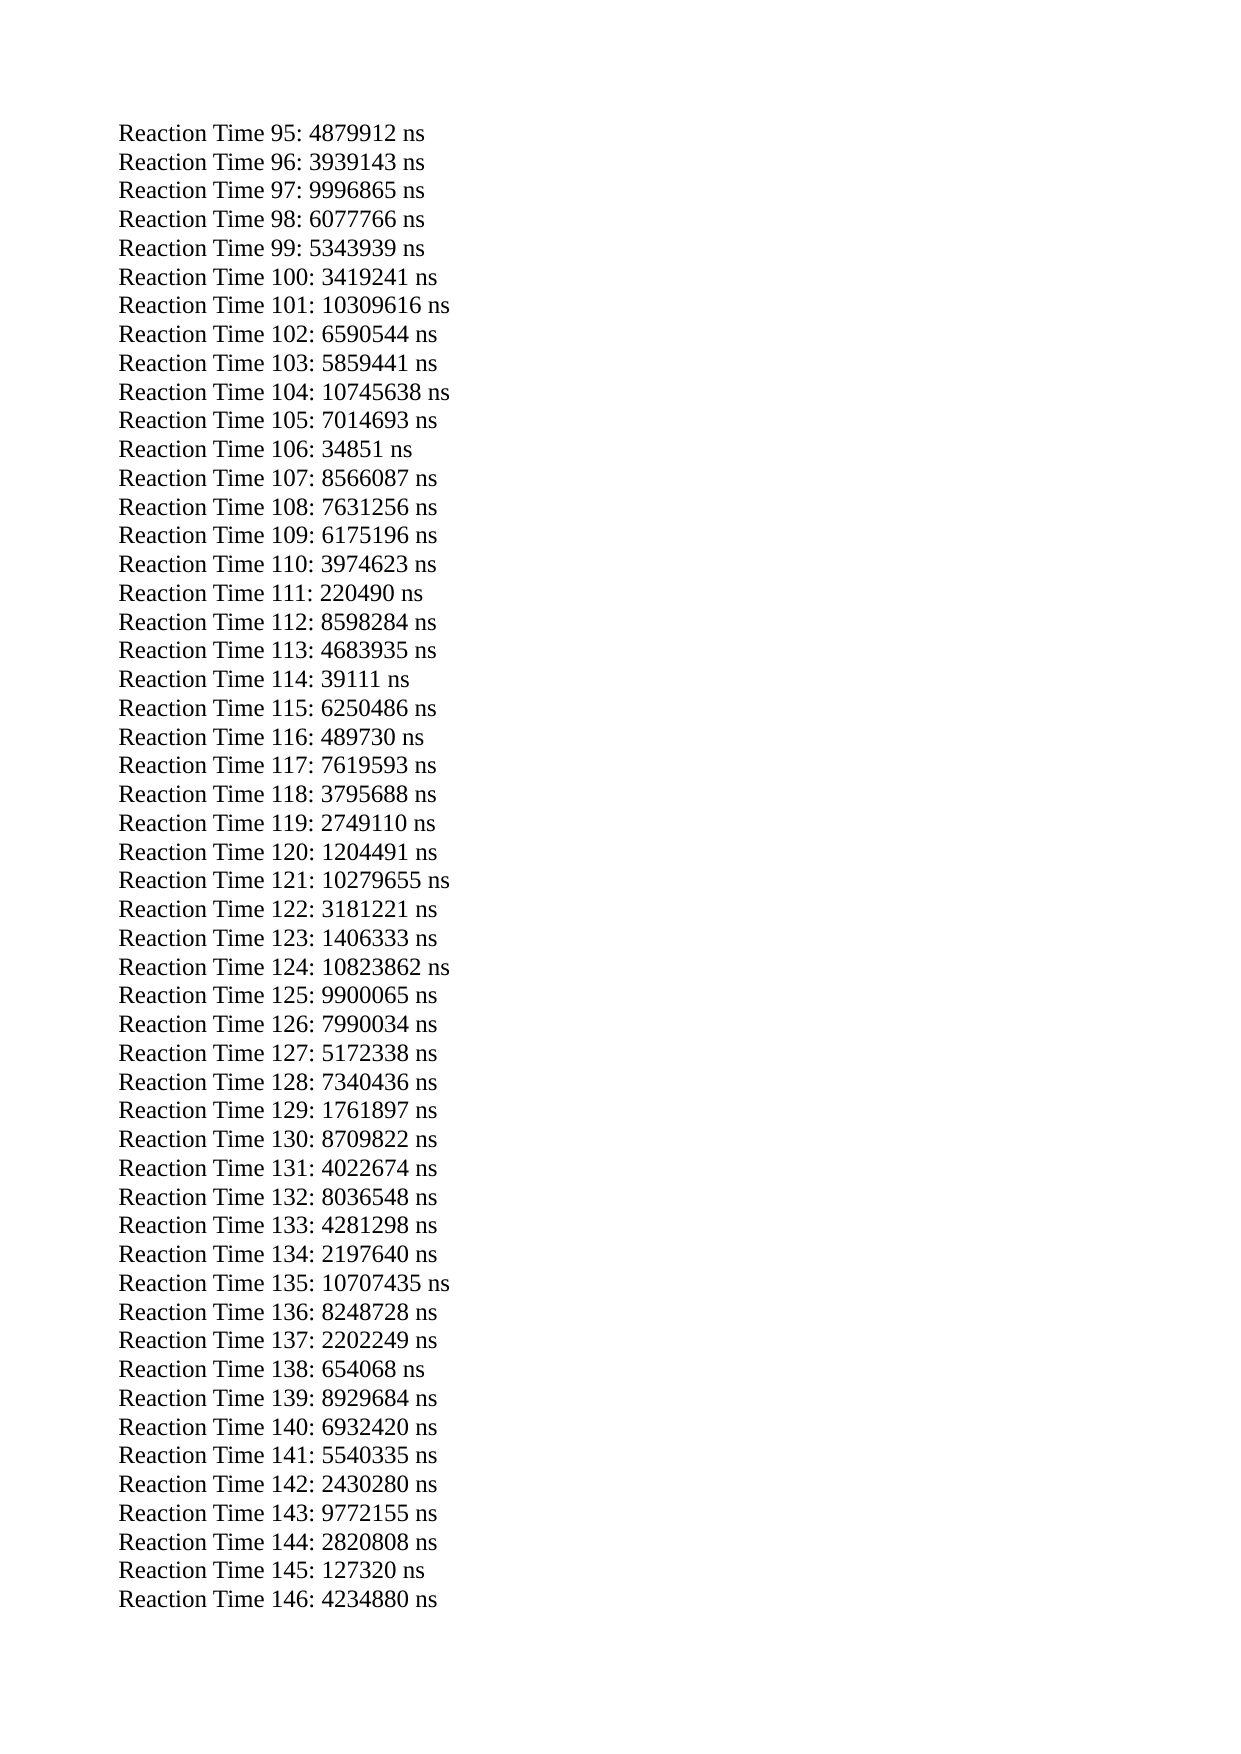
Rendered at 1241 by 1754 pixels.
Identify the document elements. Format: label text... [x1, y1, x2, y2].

text Reaction Time 143: 9772155 ns [118, 1498, 1122, 1527]
text Reaction Time 130: 8709822 ns [118, 1124, 1122, 1153]
text Reaction Time 112: 8598284 ns [118, 607, 1122, 636]
text Reaction Time 113: 4683935 ns [118, 636, 1122, 664]
text Reaction Time 105: 7014693 ns [118, 406, 1122, 434]
text Reaction Time 111: 220490 ns [118, 578, 1122, 607]
text Reaction Time 145: 127320 ns [118, 1556, 1122, 1584]
text Reaction Time 129: 1761897 ns [118, 1096, 1122, 1124]
text Reaction Time 99: 5343939 ns [118, 233, 1122, 262]
text Reaction Time 110: 3974623 ns [118, 549, 1122, 578]
text Reaction Time 117: 7619593 ns [118, 751, 1122, 779]
text Reaction Time 133: 4281298 ns [118, 1211, 1122, 1239]
text Reaction Time 109: 6175196 ns [118, 521, 1122, 549]
text Reaction Time 137: 2202249 ns [118, 1326, 1122, 1354]
text Reaction Time 138: 654068 ns [118, 1354, 1122, 1383]
text Reaction Time 123: 1406333 ns [118, 923, 1122, 952]
text Reaction Time 114: 39111 ns [118, 664, 1122, 693]
text Reaction Time 135: 10707435 ns [118, 1268, 1122, 1297]
text Reaction Time 119: 2749110 ns [118, 808, 1122, 837]
text Reaction Time 98: 6077766 ns [118, 204, 1122, 233]
text Reaction Time 142: 2430280 ns [118, 1469, 1122, 1498]
text Reaction Time 136: 8248728 ns [118, 1297, 1122, 1326]
text Reaction Time 131: 4022674 ns [118, 1153, 1122, 1182]
text Reaction Time 140: 6932420 ns [118, 1412, 1122, 1441]
text Reaction Time 95: 4879912 ns [118, 118, 1122, 147]
text Reaction Time 116: 489730 ns [118, 722, 1122, 751]
text Reaction Time 101: 10309616 ns [118, 291, 1122, 319]
text Reaction Time 120: 1204491 ns [118, 837, 1122, 866]
text Reaction Time 107: 8566087 ns [118, 463, 1122, 492]
text Reaction Time 146: 4234880 ns [118, 1584, 1122, 1613]
text Reaction Time 106: 34851 ns [118, 434, 1122, 463]
text Reaction Time 104: 10745638 ns [118, 377, 1122, 406]
text Reaction Time 144: 2820808 ns [118, 1527, 1122, 1556]
text Reaction Time 122: 3181221 ns [118, 894, 1122, 923]
text Reaction Time 134: 2197640 ns [118, 1239, 1122, 1268]
text Reaction Time 132: 8036548 ns [118, 1182, 1122, 1211]
text Reaction Time 103: 5859441 ns [118, 348, 1122, 377]
text Reaction Time 102: 6590544 ns [118, 319, 1122, 348]
text Reaction Time 97: 9996865 ns [118, 176, 1122, 204]
text Reaction Time 96: 3939143 ns [118, 147, 1122, 176]
text Reaction Time 115: 6250486 ns [118, 693, 1122, 722]
text Reaction Time 124: 10823862 ns [118, 952, 1122, 981]
text Reaction Time 100: 3419241 ns [118, 262, 1122, 291]
text Reaction Time 127: 5172338 ns [118, 1038, 1122, 1067]
text Reaction Time 125: 9900065 ns [118, 981, 1122, 1009]
text Reaction Time 128: 7340436 ns [118, 1067, 1122, 1096]
text Reaction Time 126: 7990034 ns [118, 1009, 1122, 1038]
text Reaction Time 121: 10279655 ns [118, 866, 1122, 894]
text Reaction Time 118: 3795688 ns [118, 779, 1122, 808]
text Reaction Time 108: 7631256 ns [118, 492, 1122, 521]
text Reaction Time 141: 5540335 ns [118, 1441, 1122, 1469]
text Reaction Time 139: 8929684 ns [118, 1383, 1122, 1412]
